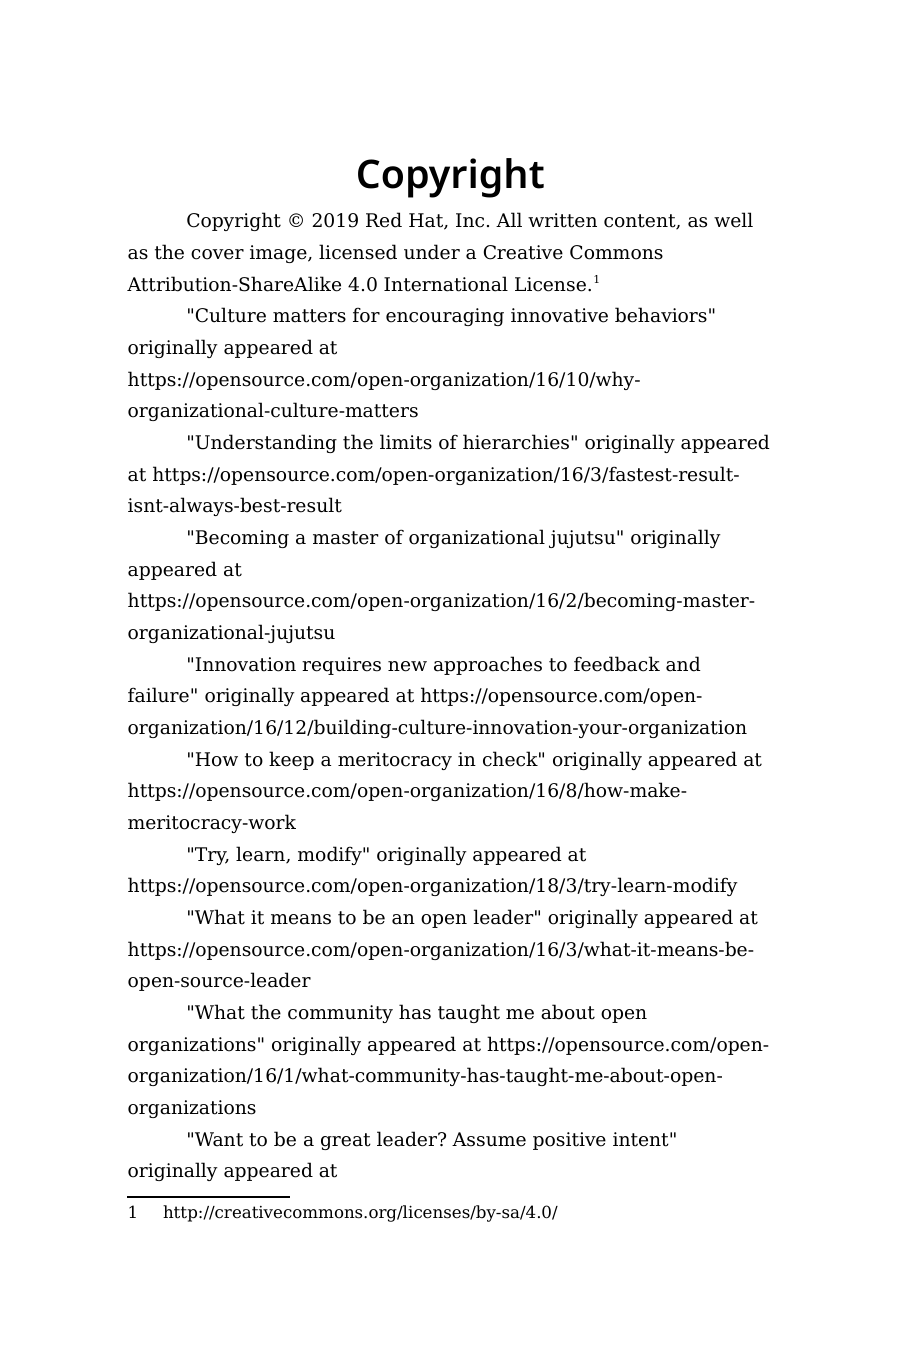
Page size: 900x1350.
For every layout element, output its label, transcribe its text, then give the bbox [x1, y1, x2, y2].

text "Innovation requires new approaches to feedback and failure" originally appeared at https://opensource.com/open-organization/16/12/building-culture-innovation-your-organization [127, 654, 772, 739]
text "Try, learn, modify" originally appeared at https://opensource.com/open-organization/18/3/try-learn-modify [127, 844, 772, 897]
text "How to keep a meritocracy in check" originally appeared at https://opensource.com/open-organization/16/8/how-make-meritocracy-work [127, 749, 772, 834]
subtitle Copyright [127, 152, 772, 198]
text "Becoming a master of organizational jujutsu" originally appeared at https://opensource.com/open-organization/16/2/becoming-master-organizational-jujutsu [127, 527, 772, 644]
text "Culture matters for encouraging innovative behaviors" originally appeared at https://opensource.com/open-organization/16/10/why-organizational-culture-matters [127, 306, 772, 422]
text http://creativecommons.org/licenses/by-sa/4.0/ [127, 1203, 772, 1222]
text "Want to be a great leader? Assume positive intent" originally appeared at [127, 1129, 772, 1182]
text "What it means to be an open leader" originally appeared at https://opensource.com/open-organization/16/3/what-it-means-be-open-source-leader [127, 907, 772, 992]
text "Understanding the limits of hierarchies" originally appeared at https://opensource.com/open-organization/16/3/fastest-result-isnt-always-best-result [127, 432, 772, 517]
text Copyright © 2019 Red Hat, Inc. All written content, as well as the cover image, licensed under a Creative Commons Attribution-ShareAlike 4.0 International License. [127, 211, 772, 296]
text "What the community has taught me about open organizations" originally appeared at https://opensource.com/open-organization/16/1/what-community-has-taught-me-about-open-organizations [127, 1002, 772, 1119]
